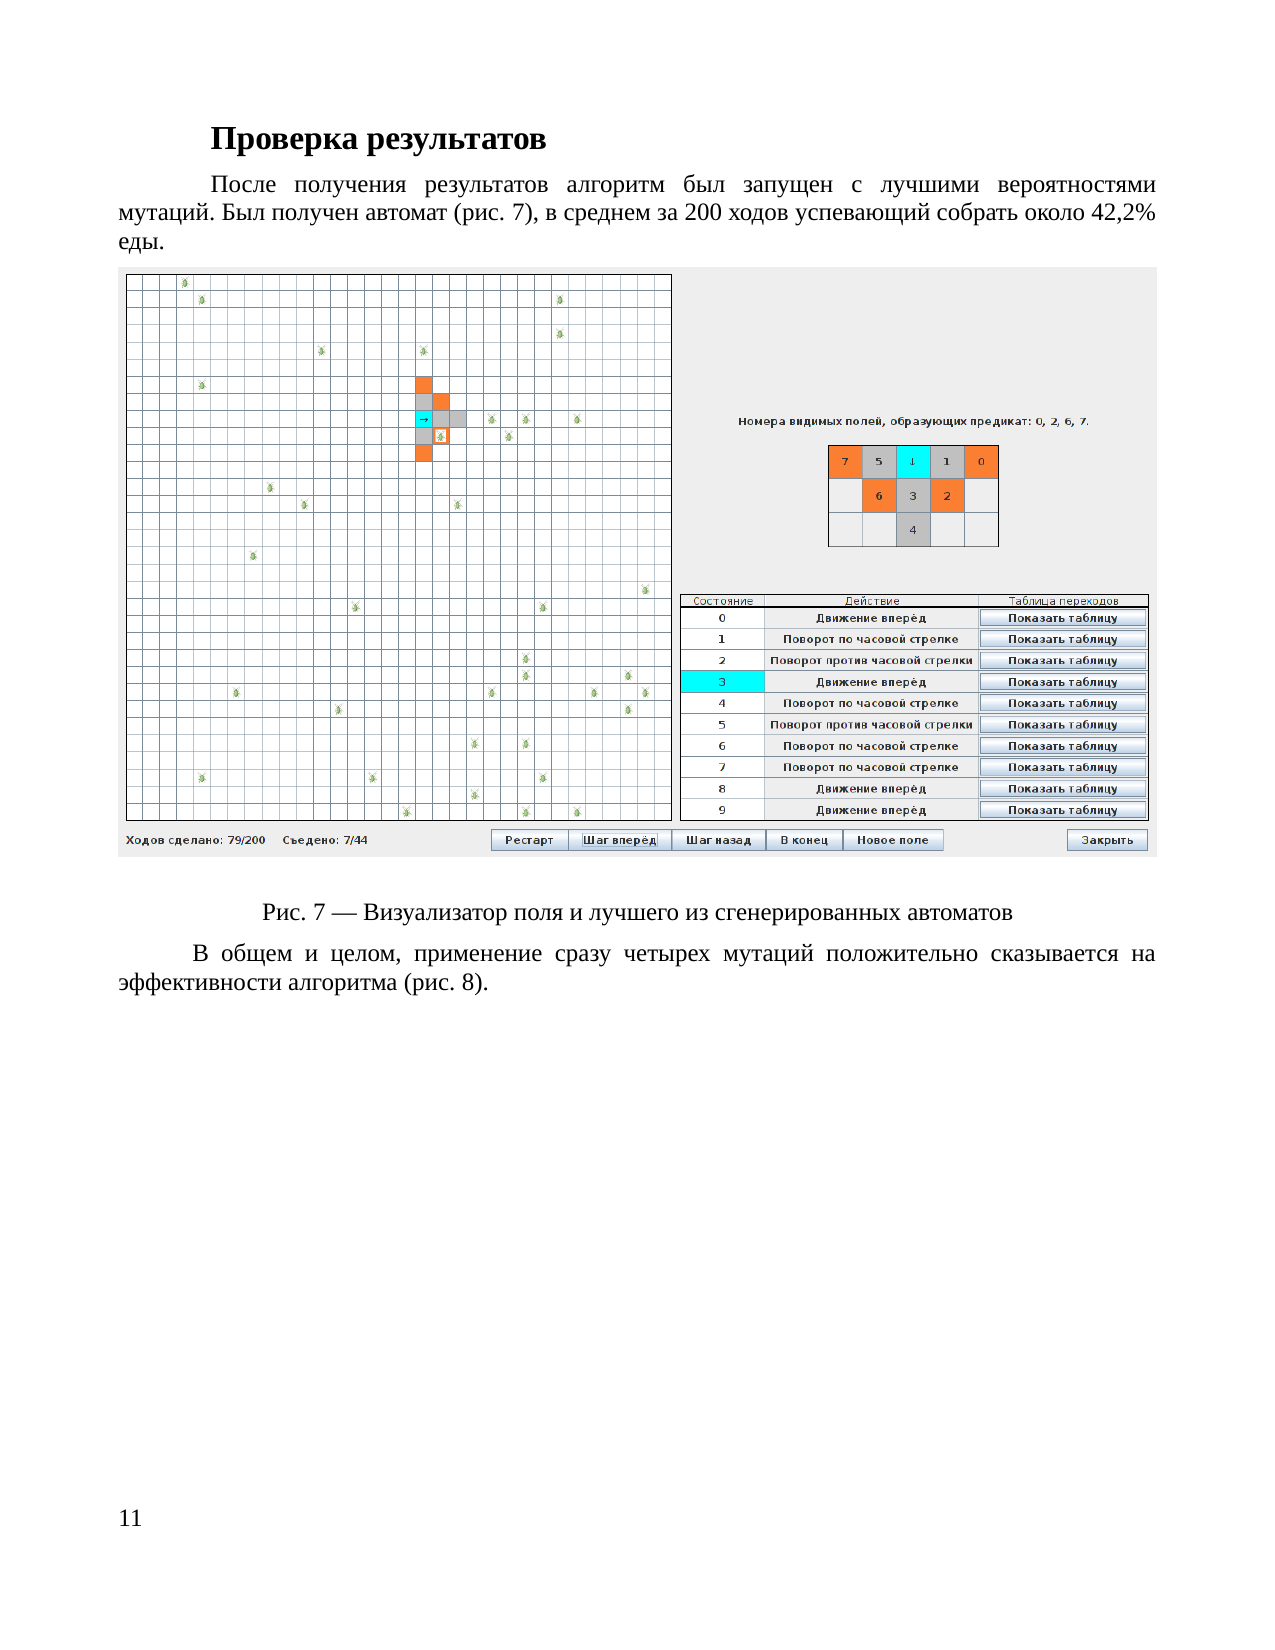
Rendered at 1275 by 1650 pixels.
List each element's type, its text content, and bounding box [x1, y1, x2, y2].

subtitle Рис. 7 — Визуализатор поля и лучшего из сгенерированных автоматов [118, 897, 1157, 926]
text После получения результатов алгоритм был запущен с лучшими вероятностями мутаций. Был получен автомат (рис. 7), в среднем за 200 ходов успевающий собрать около 42,2% еды. [118, 169, 1157, 255]
subtitle В общем и целом, применение сразу четырех мутаций положительно сказывается на эффективности алгоритма (рис. 8). [118, 938, 1157, 996]
picture [118, 267, 1157, 857]
subtitle Проверка результатов [118, 118, 1157, 157]
